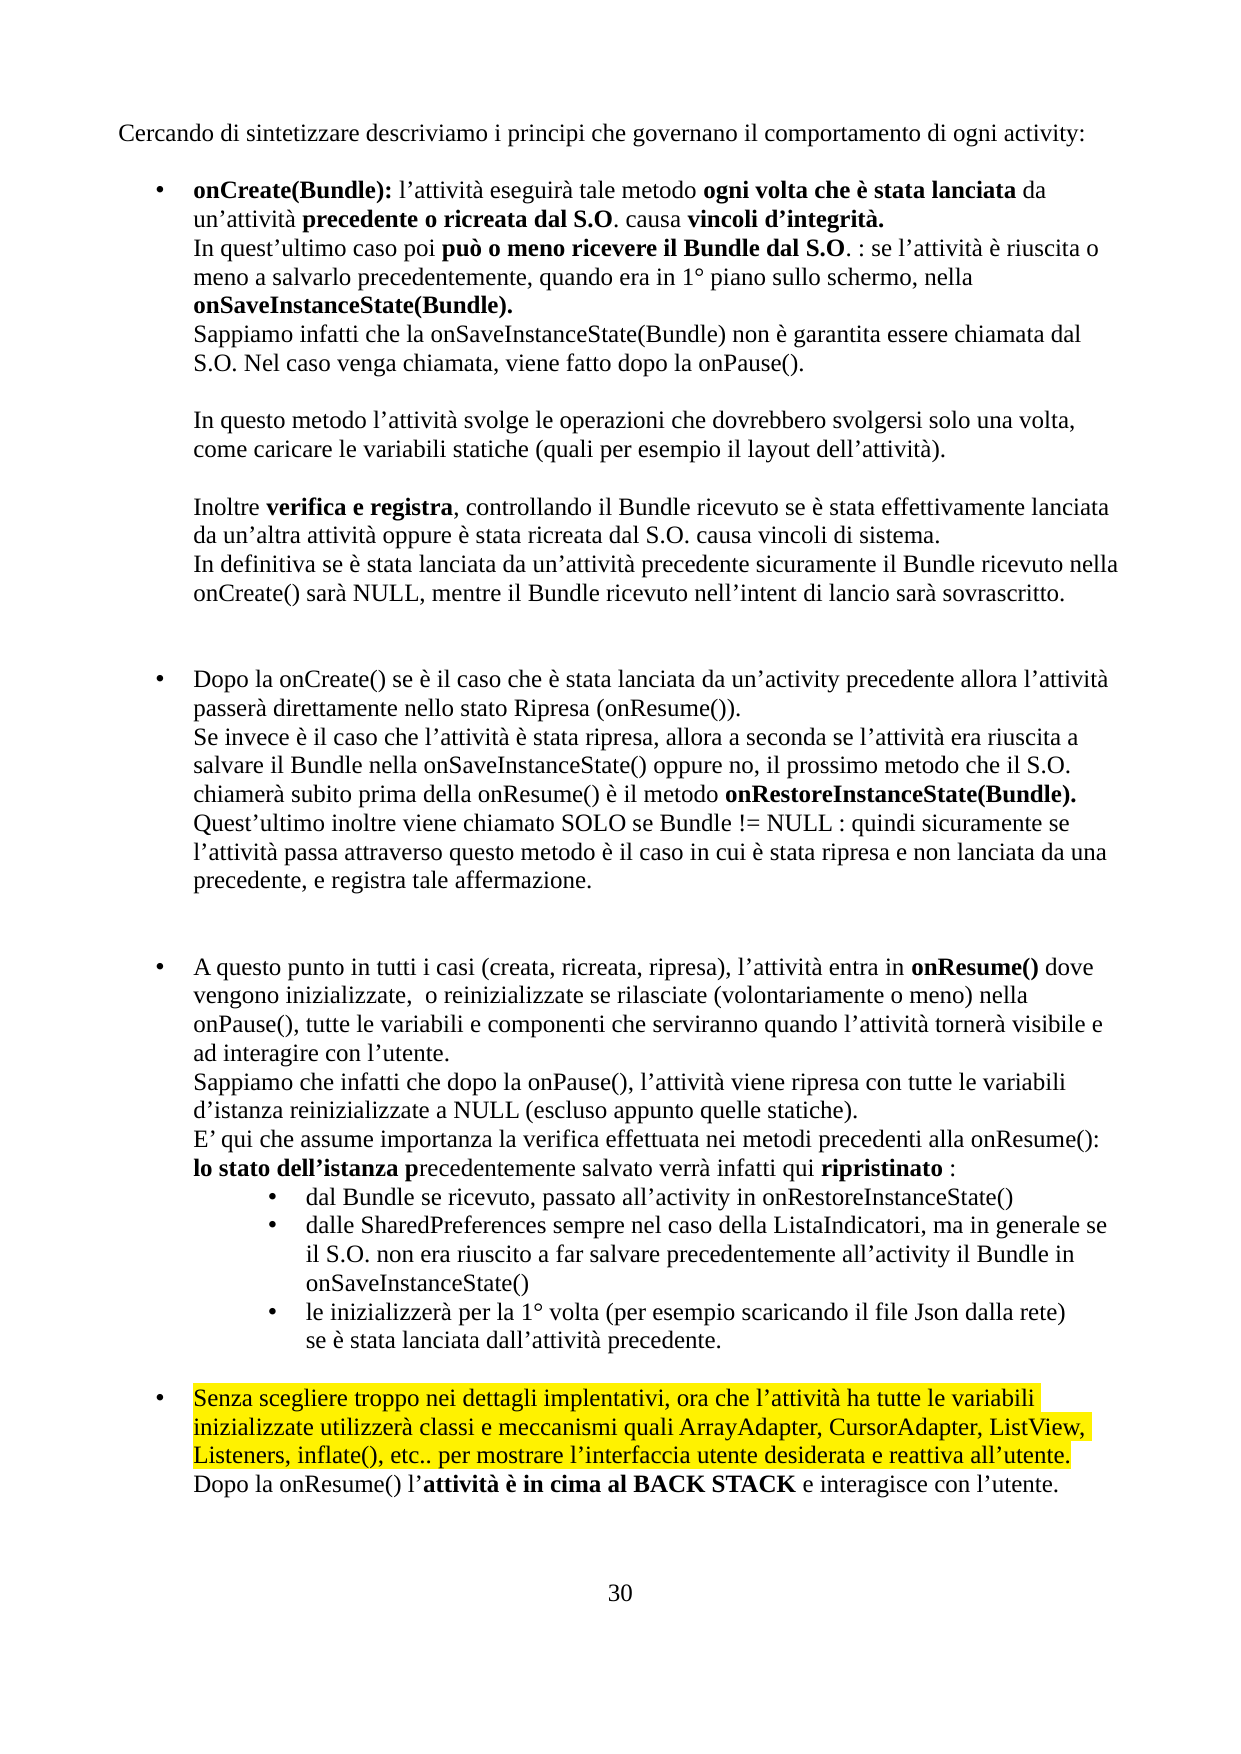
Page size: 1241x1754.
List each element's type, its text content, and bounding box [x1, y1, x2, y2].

list Inoltre verifica e registra, controllando il Bundle ricevuto se è stata effettivamente lanciata da un’altra attività oppure è stata ricreata dal S.O. causa vincoli di sistema. [156, 492, 1122, 549]
list In questo metodo l’attività svolge le operazioni che dovrebbero svolgersi solo una volta, come caricare le variabili statiche (quali per esempio il layout dell’attività). [156, 406, 1122, 463]
list le inizializzerà per la 1° volta (per esempio scaricando il file Json dalla rete) [268, 1297, 1122, 1326]
list E’ qui che assume importanza la verifica effettuata nei metodi precedenti alla onResume(): [156, 1124, 1122, 1153]
list A questo punto in tutti i casi (creata, ricreata, ripresa), l’attività entra in onResume() dove vengono inizializzate, o reinizializzate se rilasciate (volontariamente o meno) nella onPause(), tutte le variabili e componenti che serviranno quando l’attività tornerà visibile e ad interagire con l’utente. [156, 952, 1122, 1067]
text Cercando di sintetizzare descriviamo i principi che governano il comportamento di ogni activity: [118, 118, 1122, 147]
list Dopo la onResume() l’attività è in cima al BACK STACK e interagisce con l’utente. [156, 1469, 1122, 1498]
list Sappiamo infatti che la onSaveInstanceState(Bundle) non è garantita essere chiamata dal S.O. Nel caso venga chiamata, viene fatto dopo la onPause(). [156, 319, 1122, 377]
list In definitiva se è stata lanciata da un’attività precedente sicuramente il Bundle ricevuto nella onCreate() sarà NULL, mentre il Bundle ricevuto nell’intent di lancio sarà sovrascritto. [156, 549, 1122, 607]
list In quest’ultimo caso poi può o meno ricevere il Bundle dal S.O. : se l’attività è riuscita o meno a salvarlo precedentemente, quando era in 1° piano sullo schermo, nella onSaveInstanceState(Bundle). [156, 233, 1122, 319]
list dalle SharedPreferences sempre nel caso della ListaIndicatori, ma in generale se il S.O. non era riuscito a far salvare precedentemente all’activity il Bundle in onSaveInstanceState() [268, 1211, 1122, 1297]
list onCreate(Bundle): l’attività eseguirà tale metodo ogni volta che è stata lanciata da un’attività precedente o ricreata dal S.O. causa vincoli d’integrità. [156, 176, 1122, 233]
list se è stata lanciata dall’attività precedente. [268, 1326, 1122, 1354]
list Dopo la onCreate() se è il caso che è stata lanciata da un’activity precedente allora l’attività passerà direttamente nello stato Ripresa (onResume()). [156, 664, 1122, 722]
list Se invece è il caso che l’attività è stata ripresa, allora a seconda se l’attività era riuscita a salvare il Bundle nella onSaveInstanceState() oppure no, il prossimo metodo che il S.O. chiamerà subito prima della onResume() è il metodo onRestoreInstanceState(Bundle). Quest’ultimo inoltre viene chiamato SOLO se Bundle != NULL : quindi sicuramente se l’attività passa attraverso questo metodo è il caso in cui è stata ripresa e non lanciata da una precedente, e registra tale affermazione. [156, 722, 1122, 894]
list Senza scegliere troppo nei dettagli implentativi, ora che l’attività ha tutte le variabili inizializzate utilizzerà classi e meccanismi quali ArrayAdapter, CursorAdapter, ListView, Listeners, inflate(), etc.. per mostrare l’interfaccia utente desiderata e reattiva all’utente. [156, 1383, 1122, 1469]
list dal Bundle se ricevuto, passato all’activity in onRestoreInstanceState() [268, 1182, 1122, 1211]
list Sappiamo che infatti che dopo la onPause(), l’attività viene ripresa con tutte le variabili d’istanza reinizializzate a NULL (escluso appunto quelle statiche). [156, 1067, 1122, 1124]
list lo stato dell’istanza precedentemente salvato verrà infatti qui ripristinato : [156, 1153, 1122, 1182]
